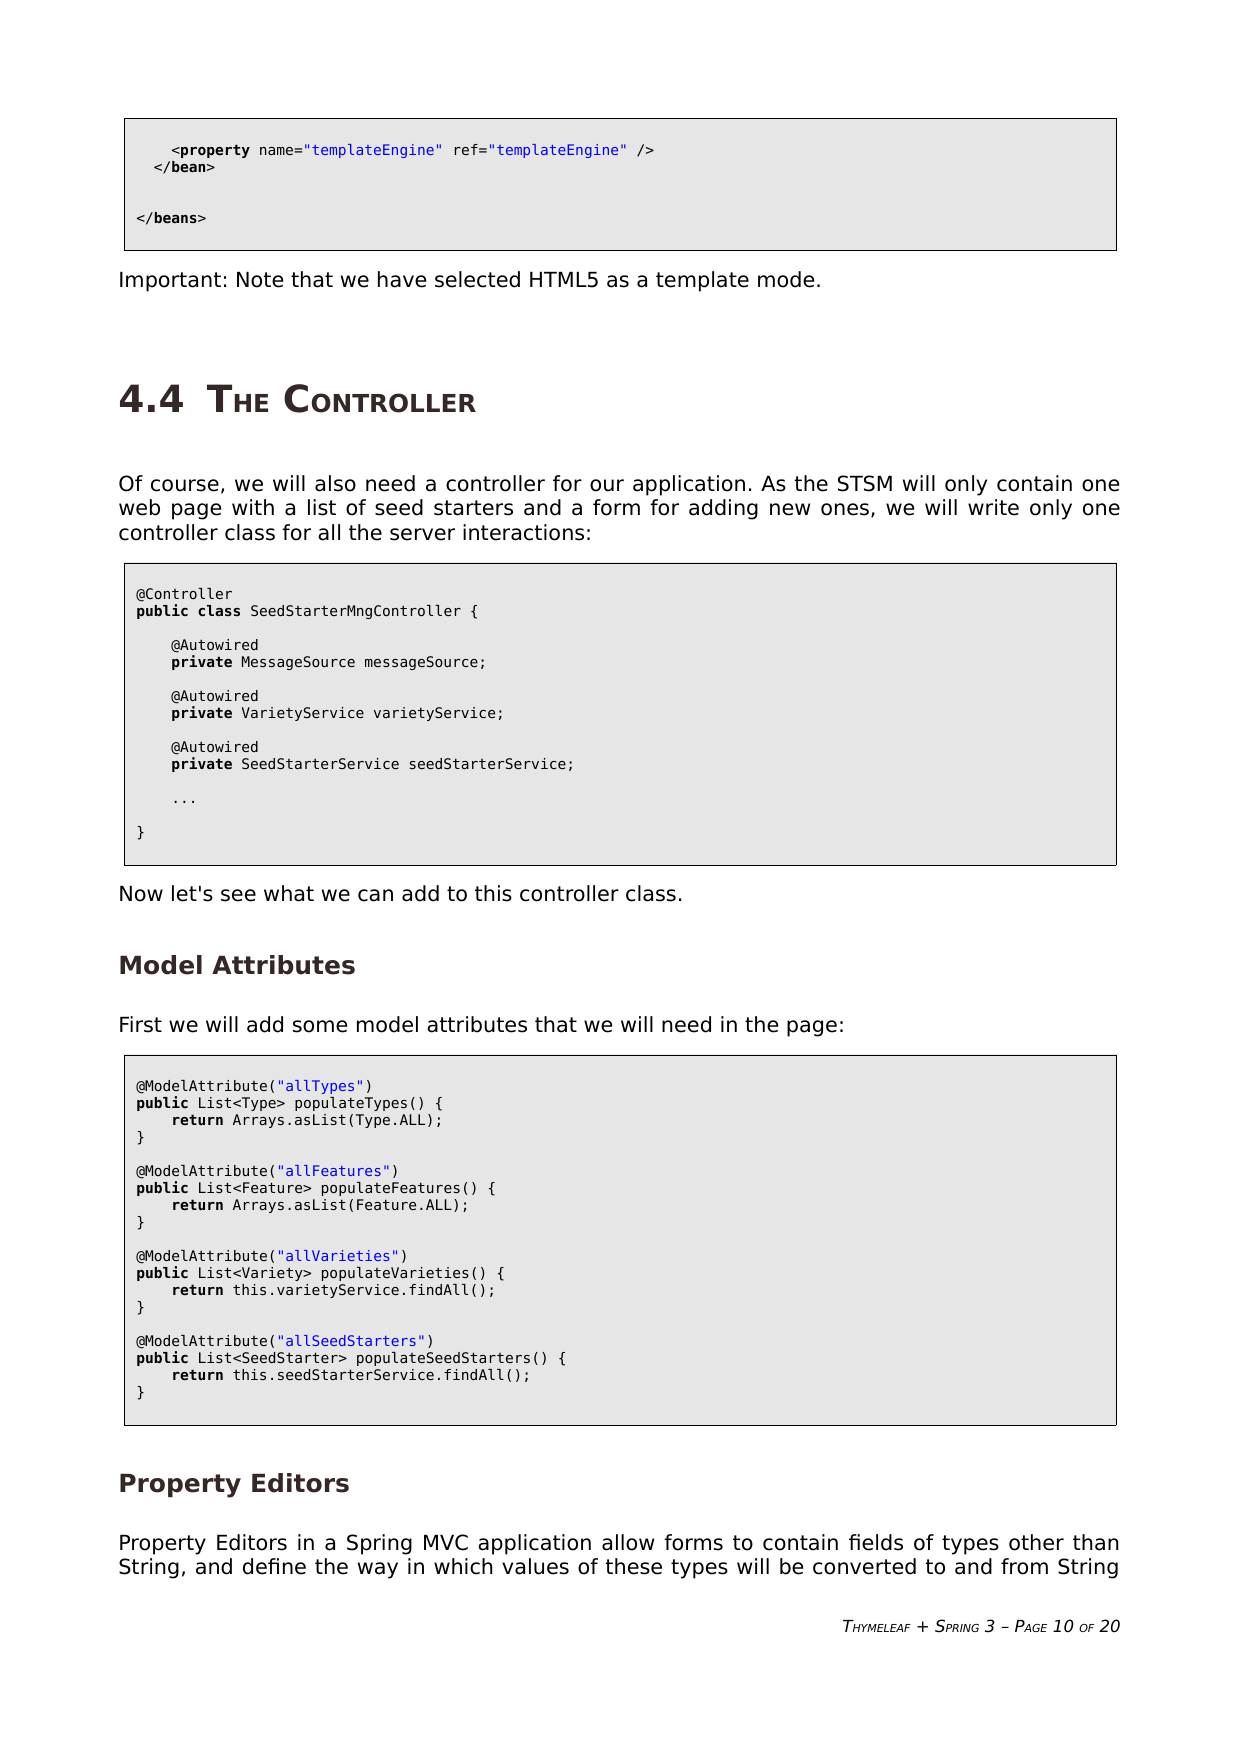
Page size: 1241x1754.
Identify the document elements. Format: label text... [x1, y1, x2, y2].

text Property Editors in a Spring MVC application allow forms to contain fields of types other than String, and define the way in which values of these types will be converted to and from String [118, 1531, 1122, 1579]
text @ModelAttribute("allTypes") public List<Type> populateTypes() { return Arrays.asList(Type.ALL); } @ModelAttribute("allFeatures") public List<Feature> populateFeatures() { return Arrays.asList(Feature.ALL); } @ModelAttribute("allVarieties") public List<Variety> populateVarieties() { return this.varietyService.findAll(); } @ModelAttribute("allSeedStarters") public List<SeedStarter> populateSeedStarters() { return this.seedStarterService.findAll(); } [125, 1056, 1116, 1425]
text Of course, we will also need a controller for our application. As the STSM will only contain one web page with a list of seed starters and a form for adding new ones, we will write only one controller class for all the server interactions: [118, 472, 1122, 545]
subtitle The Controller [118, 378, 1122, 422]
text First we will add some model attributes that we will need in the page: [118, 1013, 1122, 1037]
subtitle Property Editors [118, 1469, 1122, 1498]
subtitle Model Attributes [118, 951, 1122, 980]
text @Controller public class SeedStarterMngController { @Autowired private MessageSource messageSource; @Autowired private VarietyService varietyService; @Autowired private SeedStarterService seedStarterService; ... } [125, 564, 1116, 865]
text Important: Note that we have selected HTML5 as a template mode. [118, 268, 1122, 292]
text Now let's see what we can add to this controller class. [118, 882, 1122, 907]
text <property name="templateEngine" ref="templateEngine" /> </bean> </beans> [125, 119, 1116, 250]
